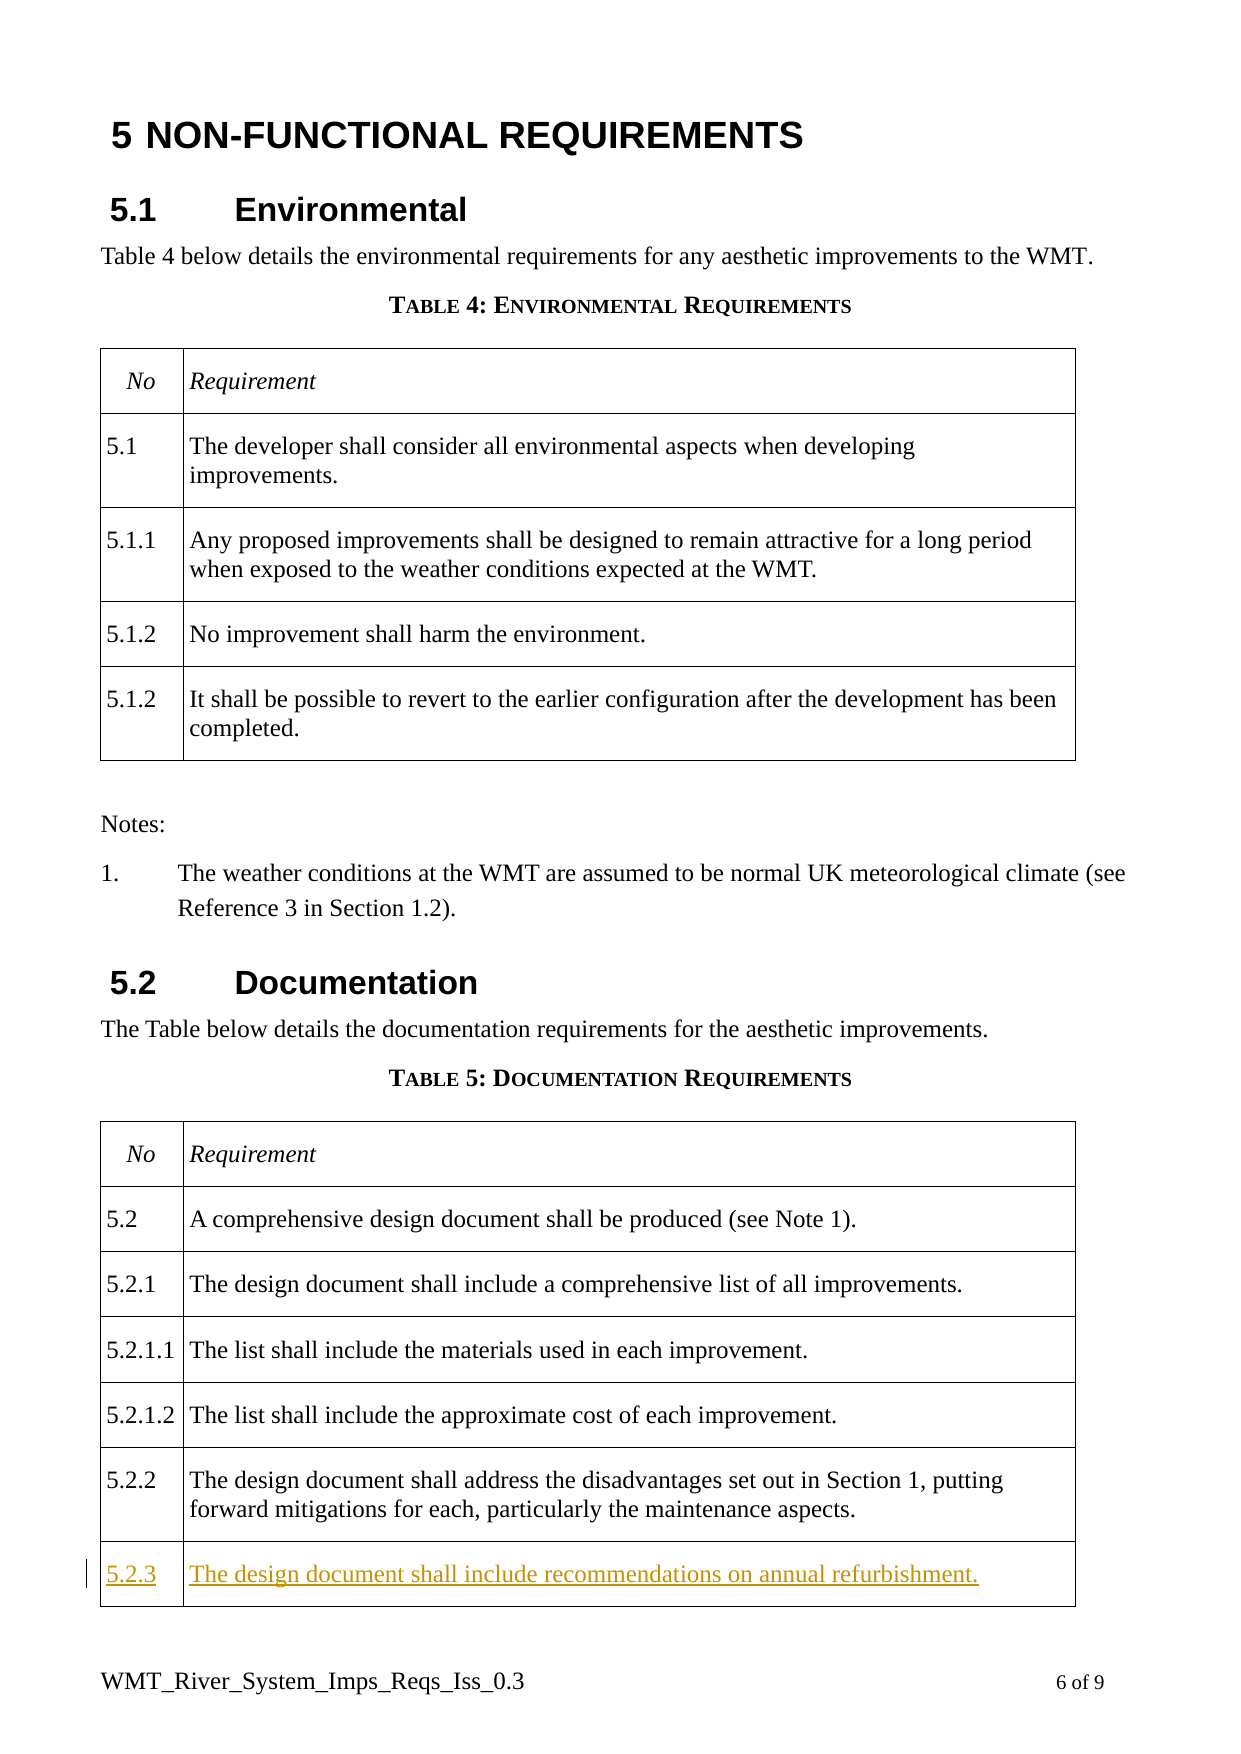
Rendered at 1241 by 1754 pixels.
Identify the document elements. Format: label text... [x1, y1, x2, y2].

table_header Requirement [184, 1122, 1075, 1186]
table_cell The list shall include the approximate cost of each improvement. [184, 1383, 1075, 1447]
table_cell 5.1.2 [101, 667, 183, 760]
subtitle NON-FUNCTIONAL REQUIREMENTS [100, 113, 1140, 156]
text 1. The weather conditions at the WMT are assumed to be normal UK meteorological climate (see Reference 3 in Section 1.2). [100, 858, 1140, 922]
table_cell 5.2.1 [101, 1252, 183, 1316]
table_cell Any proposed improvements shall be designed to remain attractive for a long period when exposed to the weather conditions expected at the WMT. [184, 508, 1075, 601]
table_cell 5.2 [101, 1187, 183, 1251]
table_cell The design document shall address the disadvantages set out in Section 1, putting forward mitigations for each, particularly the maintenance aspects. [184, 1448, 1075, 1541]
text The Table below details the documentation requirements for the aesthetic improvements. [100, 1014, 1140, 1043]
text Table 4 below details the environmental requirements for any aesthetic improvements to the WMT. [100, 241, 1140, 269]
table_cell 5.1 [101, 414, 183, 507]
subtitle Table 4: Environmental Requirements [100, 290, 1140, 319]
table_cell The design document shall include recommendations on annual refurbishment. [184, 1542, 1075, 1606]
table_cell 5.1.1 [101, 508, 183, 601]
table_cell 5.2.1.2 [101, 1383, 183, 1447]
table_cell The design document shall include a comprehensive list of all improvements. [184, 1252, 1075, 1316]
subtitle Documentation [100, 963, 1140, 1001]
table_cell 5.1.2 [101, 602, 183, 666]
table_cell 5.2.1.1 [101, 1317, 183, 1382]
table_cell The list shall include the materials used in each improvement. [184, 1317, 1075, 1382]
subtitle Table 5: Documentation Requirements [100, 1063, 1140, 1092]
table_cell No improvement shall harm the environment. [184, 602, 1075, 666]
table_cell It shall be possible to revert to the earlier configuration after the development has been completed. [184, 667, 1075, 760]
subtitle Environmental [100, 190, 1140, 228]
table_cell 5.2.3 [101, 1542, 183, 1606]
table_cell The developer shall consider all environmental aspects when developing improvements. [184, 414, 1075, 507]
table_cell A comprehensive design document shall be produced (see Note 1). [184, 1187, 1075, 1251]
table_cell 5.2.2 [101, 1448, 183, 1541]
table_header No [101, 1122, 183, 1186]
table_header Requirement [184, 349, 1075, 413]
text Notes: [100, 809, 1140, 838]
table_header No [101, 349, 183, 413]
